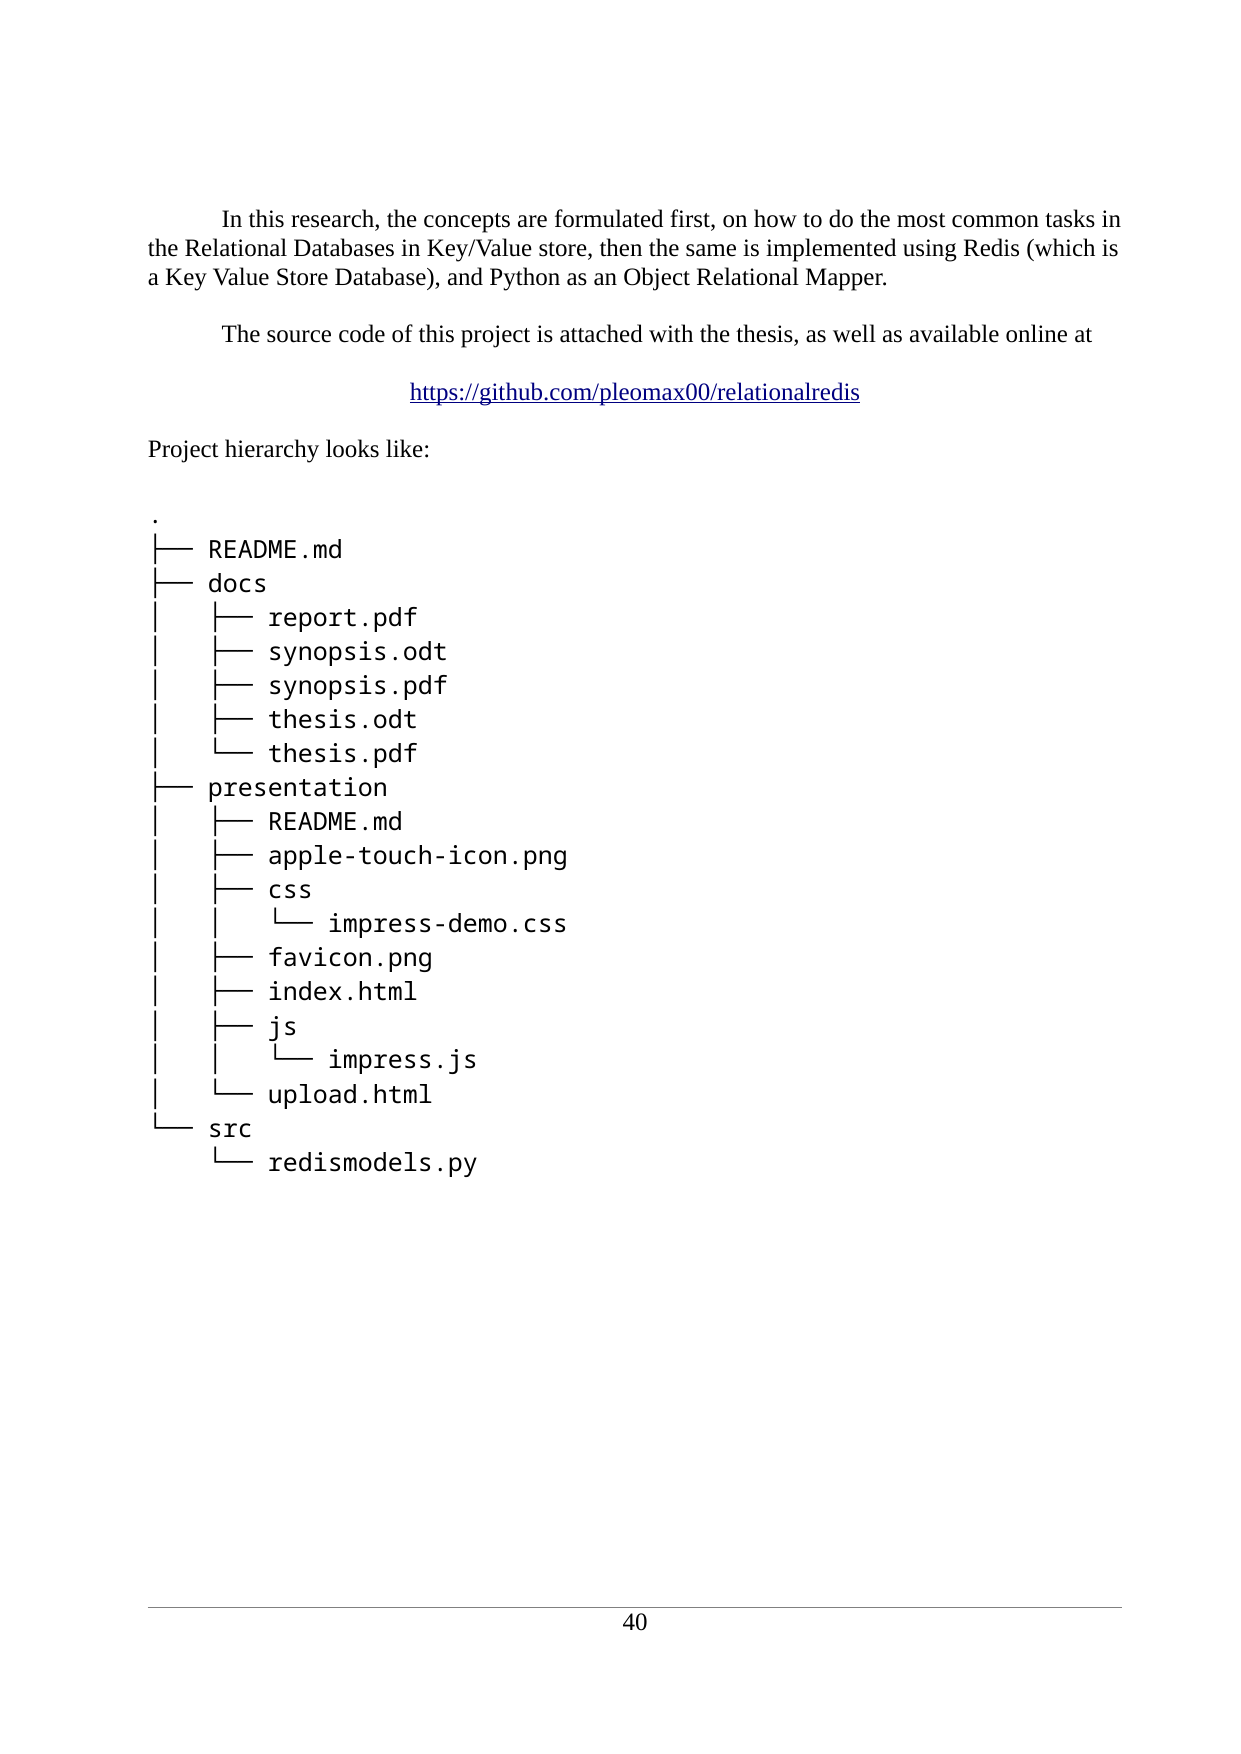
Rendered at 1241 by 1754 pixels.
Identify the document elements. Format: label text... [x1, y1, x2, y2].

text │ ├── README.md [148, 804, 1122, 838]
text │ └── thesis.pdf [148, 736, 1122, 770]
text │ ├── js [148, 1008, 1122, 1042]
text │ └── upload.html [148, 1076, 1122, 1110]
text Project hierarchy looks like: [148, 434, 1122, 463]
text │ ├── favicon.png [148, 940, 1122, 974]
text │ ├── synopsis.pdf [148, 667, 1122, 702]
text In this research, the concepts are formulated first, on how to do the most common tasks in the Relational Databases in Key/Value store, then the same is implemented using Redis (which is a Key Value Store Database), and Python as an Object Relational Mapper. [148, 204, 1122, 291]
text │ ├── index.html [148, 974, 1122, 1008]
text │ ├── report.pdf [148, 599, 1122, 633]
text │ ├── thesis.odt [148, 702, 1122, 736]
text │ │ └── impress.js [148, 1042, 1122, 1076]
text . [148, 497, 1122, 531]
text └── redismodels.py [148, 1144, 1122, 1178]
text │ ├── synopsis.odt [148, 633, 1122, 667]
text ├── docs [148, 565, 1122, 599]
text │ │ └── impress-demo.css [148, 906, 1122, 940]
text │ ├── apple-touch-icon.png [148, 838, 1122, 872]
text ├── README.md [148, 531, 1122, 565]
text The source code of this project is attached with the thesis, as well as available online at [148, 319, 1122, 348]
text │ ├── css [148, 872, 1122, 906]
text ├── presentation [148, 770, 1122, 804]
text └── src [148, 1110, 1122, 1144]
text https://github.com/pleomax00/relationalredis [148, 377, 1122, 406]
